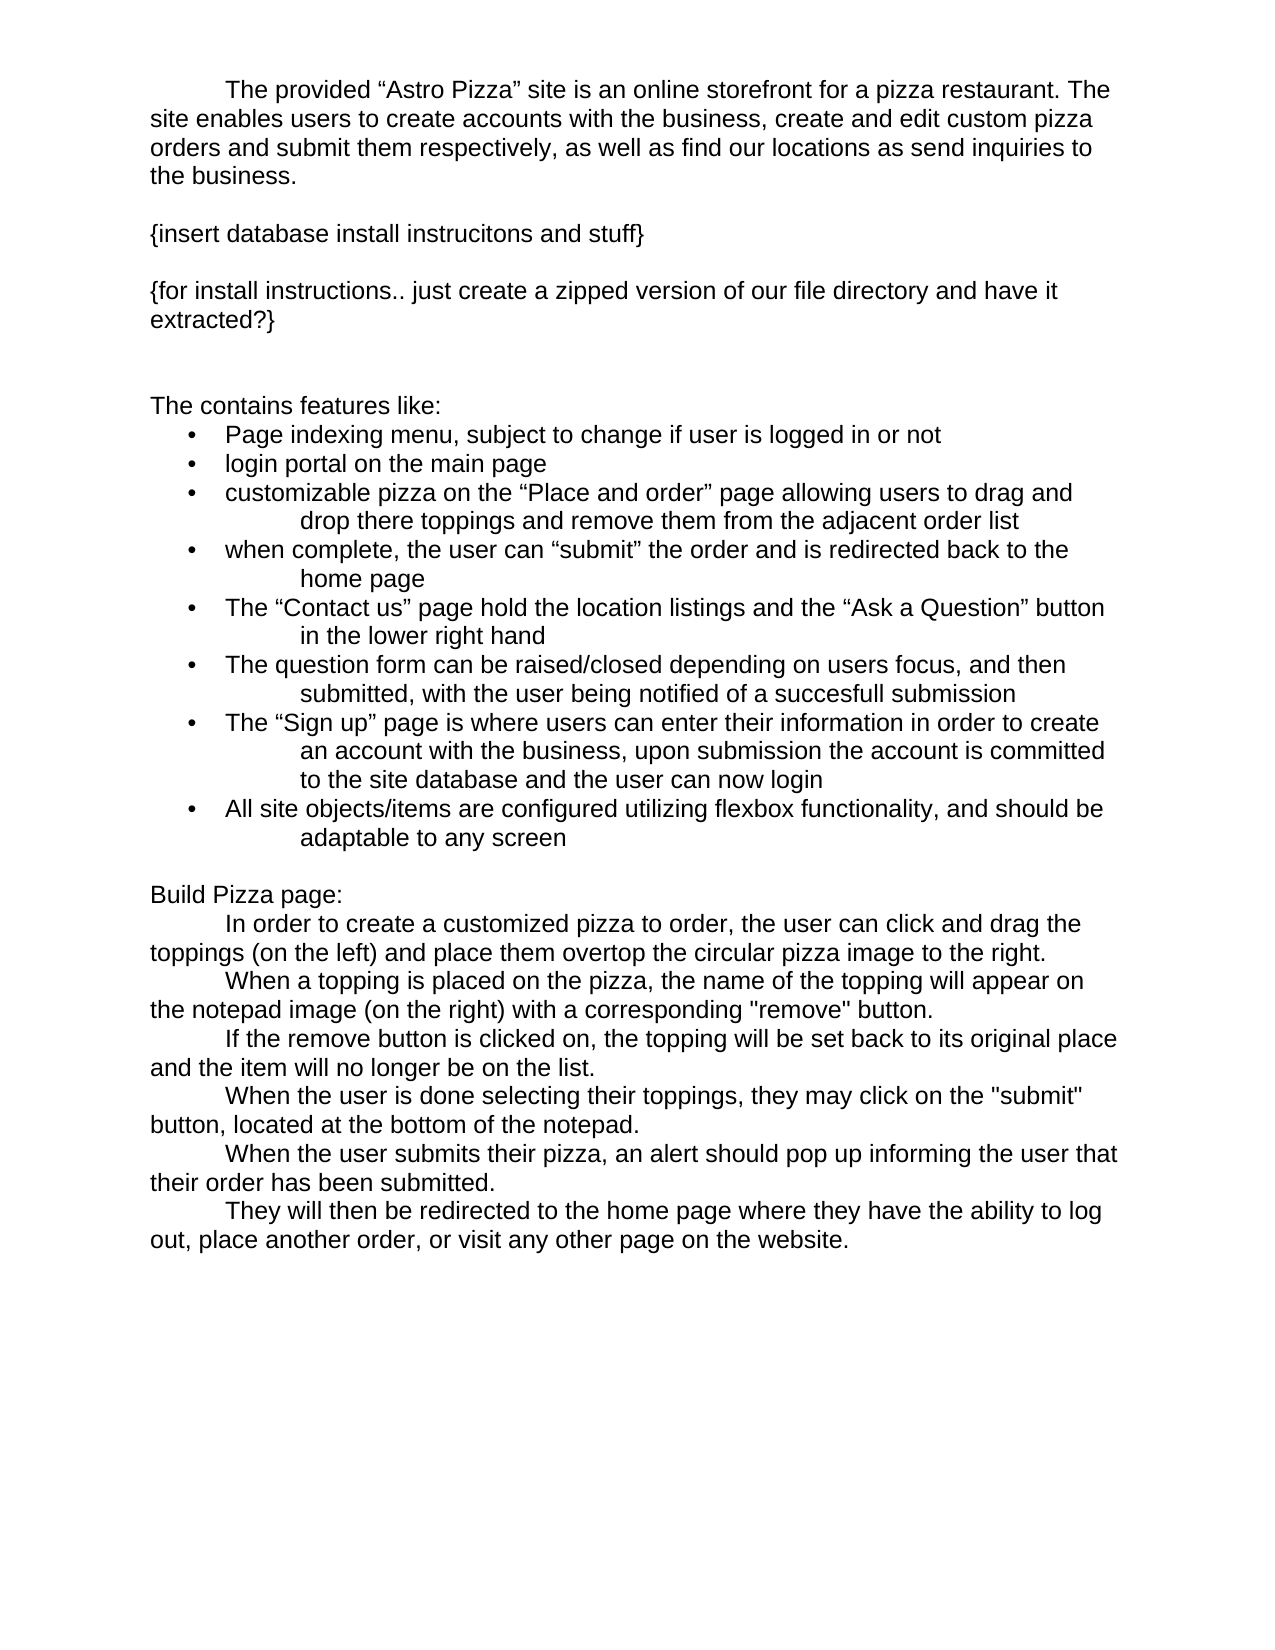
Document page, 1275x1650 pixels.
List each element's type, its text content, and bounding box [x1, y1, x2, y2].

text When the user is done selecting their toppings, they may click on the "submit" button, located at the bottom of the notepad. [150, 1081, 1125, 1139]
list customizable pizza on the “Place and order” page allowing users to drag and drop there toppings and remove them from the adjacent order list [187, 477, 1125, 535]
text The provided “Astro Pizza” site is an online storefront for a pizza restaurant. The site enables users to create accounts with the business, create and edit custom pizza orders and submit them respectively, as well as find our locations as send inquiries to the business. [150, 75, 1125, 190]
list when complete, the user can “submit” the order and is redirected back to the home page [187, 535, 1125, 592]
list The “Contact us” page hold the location listings and the “Ask a Question” button in the lower right hand [187, 592, 1125, 650]
list The “Sign up” page is where users can enter their information in order to create an account with the business, upon submission the account is committed to the site database and the user can now login [187, 707, 1125, 794]
text The contains features like: [150, 391, 1125, 420]
text They will then be redirected to the home page where they have the ability to log out, place another order, or visit any other page on the website. [150, 1196, 1125, 1254]
text If the remove button is clicked on, the topping will be set back to its original place and the item will no longer be on the list. [150, 1024, 1125, 1081]
list The question form can be raised/closed depending on users focus, and then submitted, with the user being notified of a succesfull submission [187, 650, 1125, 707]
text Build Pizza page: [150, 880, 1125, 909]
list Page indexing menu, subject to change if user is logged in or not [187, 420, 1125, 449]
text In order to create a customized pizza to order, the user can click and drag the toppings (on the left) and place them overtop the circular pizza image to the right. [150, 909, 1125, 966]
text {for install instructions.. just create a zipped version of our file directory and have it extracted?} [150, 276, 1125, 334]
list All site objects/items are configured utilizing flexbox functionality, and should be adaptable to any screen [187, 794, 1125, 851]
list login portal on the main page [187, 449, 1125, 477]
text When the user submits their pizza, an alert should pop up informing the user that their order has been submitted. [150, 1139, 1125, 1196]
text {insert database install instrucitons and stuff} [150, 219, 1125, 247]
text When a topping is placed on the pizza, the name of the topping will appear on the notepad image (on the right) with a corresponding "remove" button. [150, 966, 1125, 1024]
